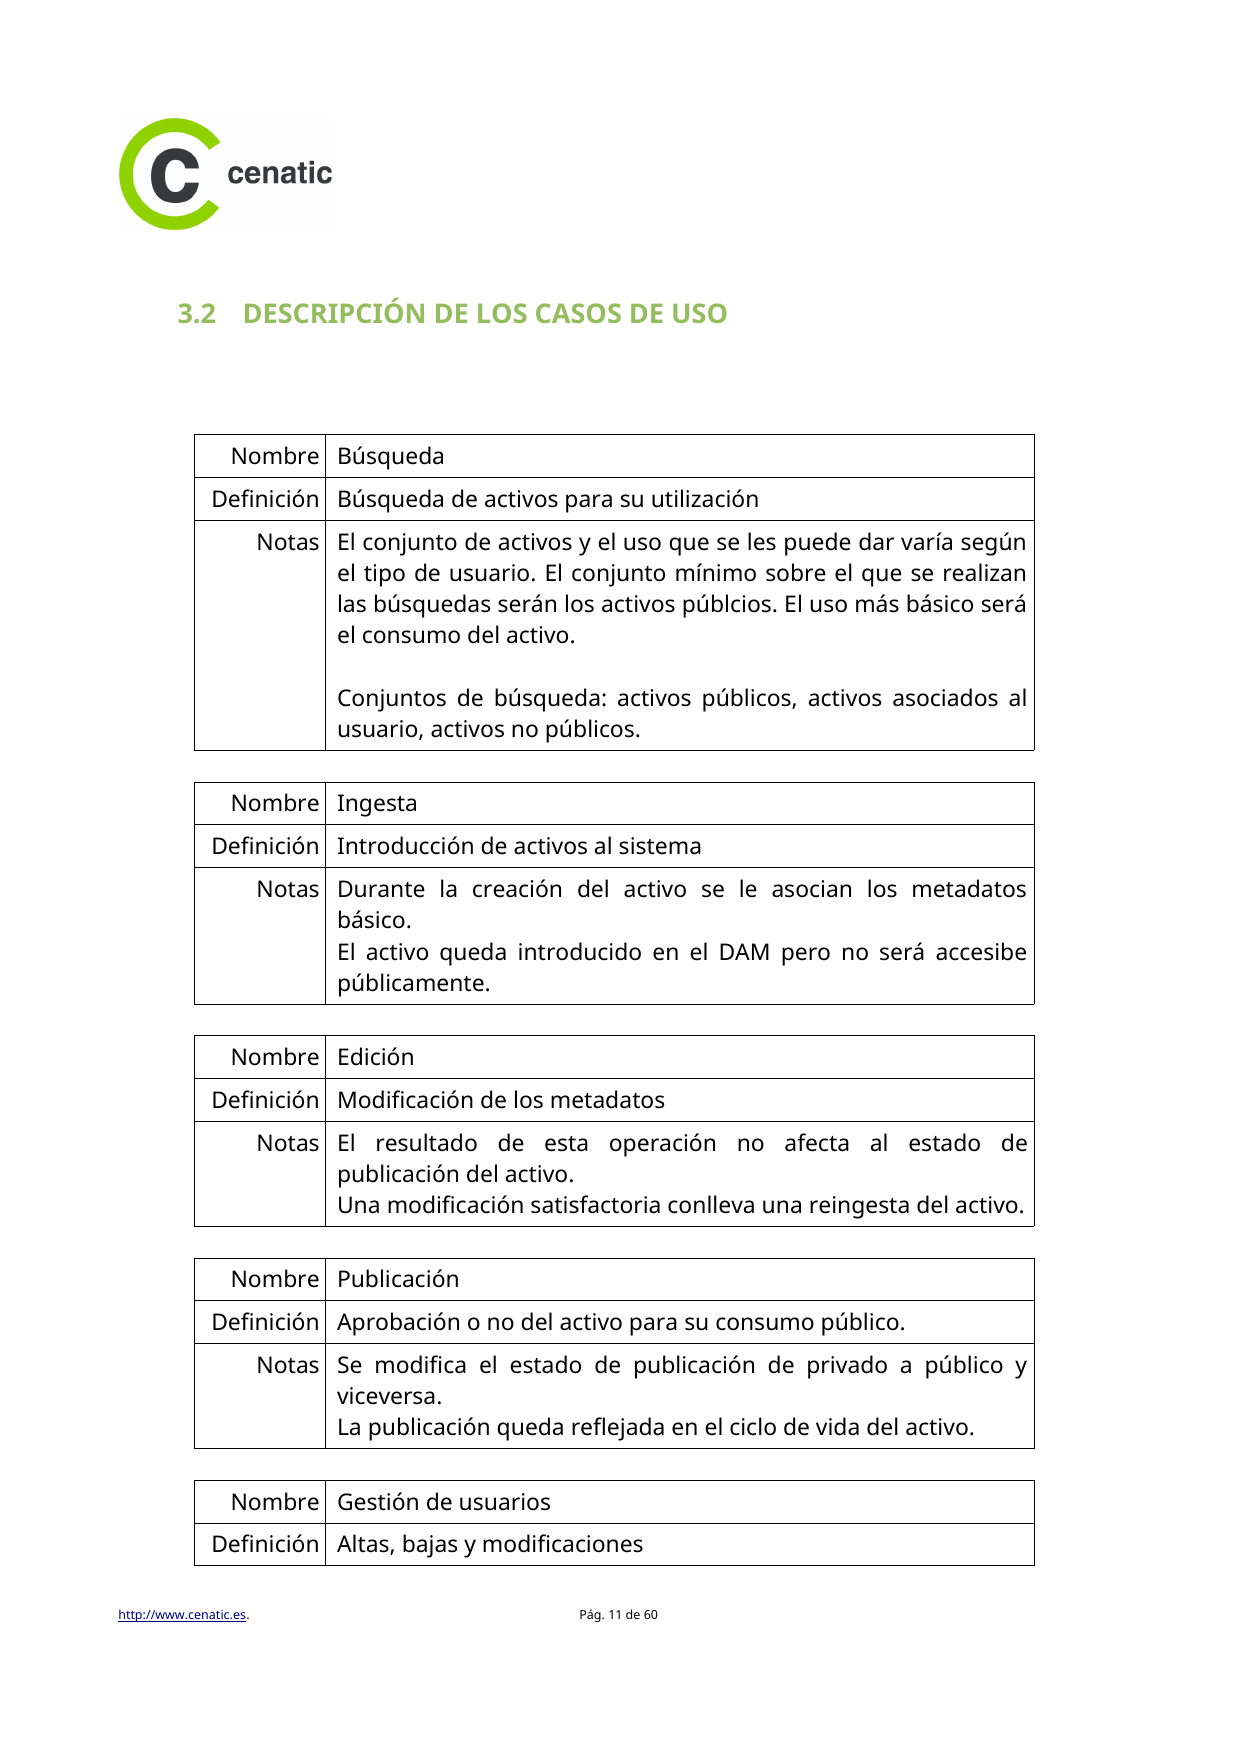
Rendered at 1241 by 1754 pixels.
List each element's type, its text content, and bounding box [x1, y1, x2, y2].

table_cell Modificación de los metadatos [326, 1079, 1034, 1121]
table_cell Notas [195, 521, 325, 750]
table_cell Definición [195, 1524, 325, 1565]
subtitle DESCRIPCIÓN DE LOS CASOS DE USO [118, 294, 1122, 331]
table_cell Búsqueda de activos para su utilización [326, 478, 1034, 520]
table_header Nombre [195, 1481, 325, 1522]
table_header Nombre [195, 435, 325, 477]
table_header Nombre [195, 783, 325, 824]
picture [119, 118, 332, 230]
table_header Ingesta [326, 783, 1034, 824]
table_cell Notas [195, 1122, 325, 1226]
table_header Gestión de usuarios [326, 1481, 1034, 1522]
table_header Nombre [195, 1259, 325, 1300]
table_header Publicación [326, 1259, 1034, 1300]
table_header Búsqueda [326, 435, 1034, 477]
table_cell Altas, bajas y modificaciones [326, 1524, 1034, 1565]
table_cell Notas [195, 868, 325, 1004]
table_cell Se modifica el estado de publicación de privado a público y viceversa. La publicación queda reflejada en el ciclo de vida del activo. [326, 1344, 1034, 1448]
table_cell Definición [195, 825, 325, 867]
table_cell Durante la creación del activo se le asocian los metadatos básico. El activo queda introducido en el DAM pero no será accesibe públicamente. [326, 868, 1034, 1004]
table_cell Definición [195, 478, 325, 520]
table_cell Aprobación o no del activo para su consumo público. [326, 1301, 1034, 1343]
table_header Nombre [195, 1036, 325, 1078]
table_header Edición [326, 1036, 1034, 1078]
table_cell Definición [195, 1301, 325, 1343]
table_cell Definición [195, 1079, 325, 1121]
table_cell Introducción de activos al sistema [326, 825, 1034, 867]
table_cell Notas [195, 1344, 325, 1448]
table_cell El resultado de esta operación no afecta al estado de publicación del activo. Una modificación satisfactoria conlleva una reingesta del activo. [326, 1122, 1034, 1226]
table_cell El conjunto de activos y el uso que se les puede dar varía según el tipo de usuario. El conjunto mínimo sobre el que se realizan las búsquedas serán los activos públcios. El uso más básico será el consumo del activo. Conjuntos de búsqueda: activos públicos, activos asociados al usuario, activos no públicos. [326, 521, 1034, 750]
